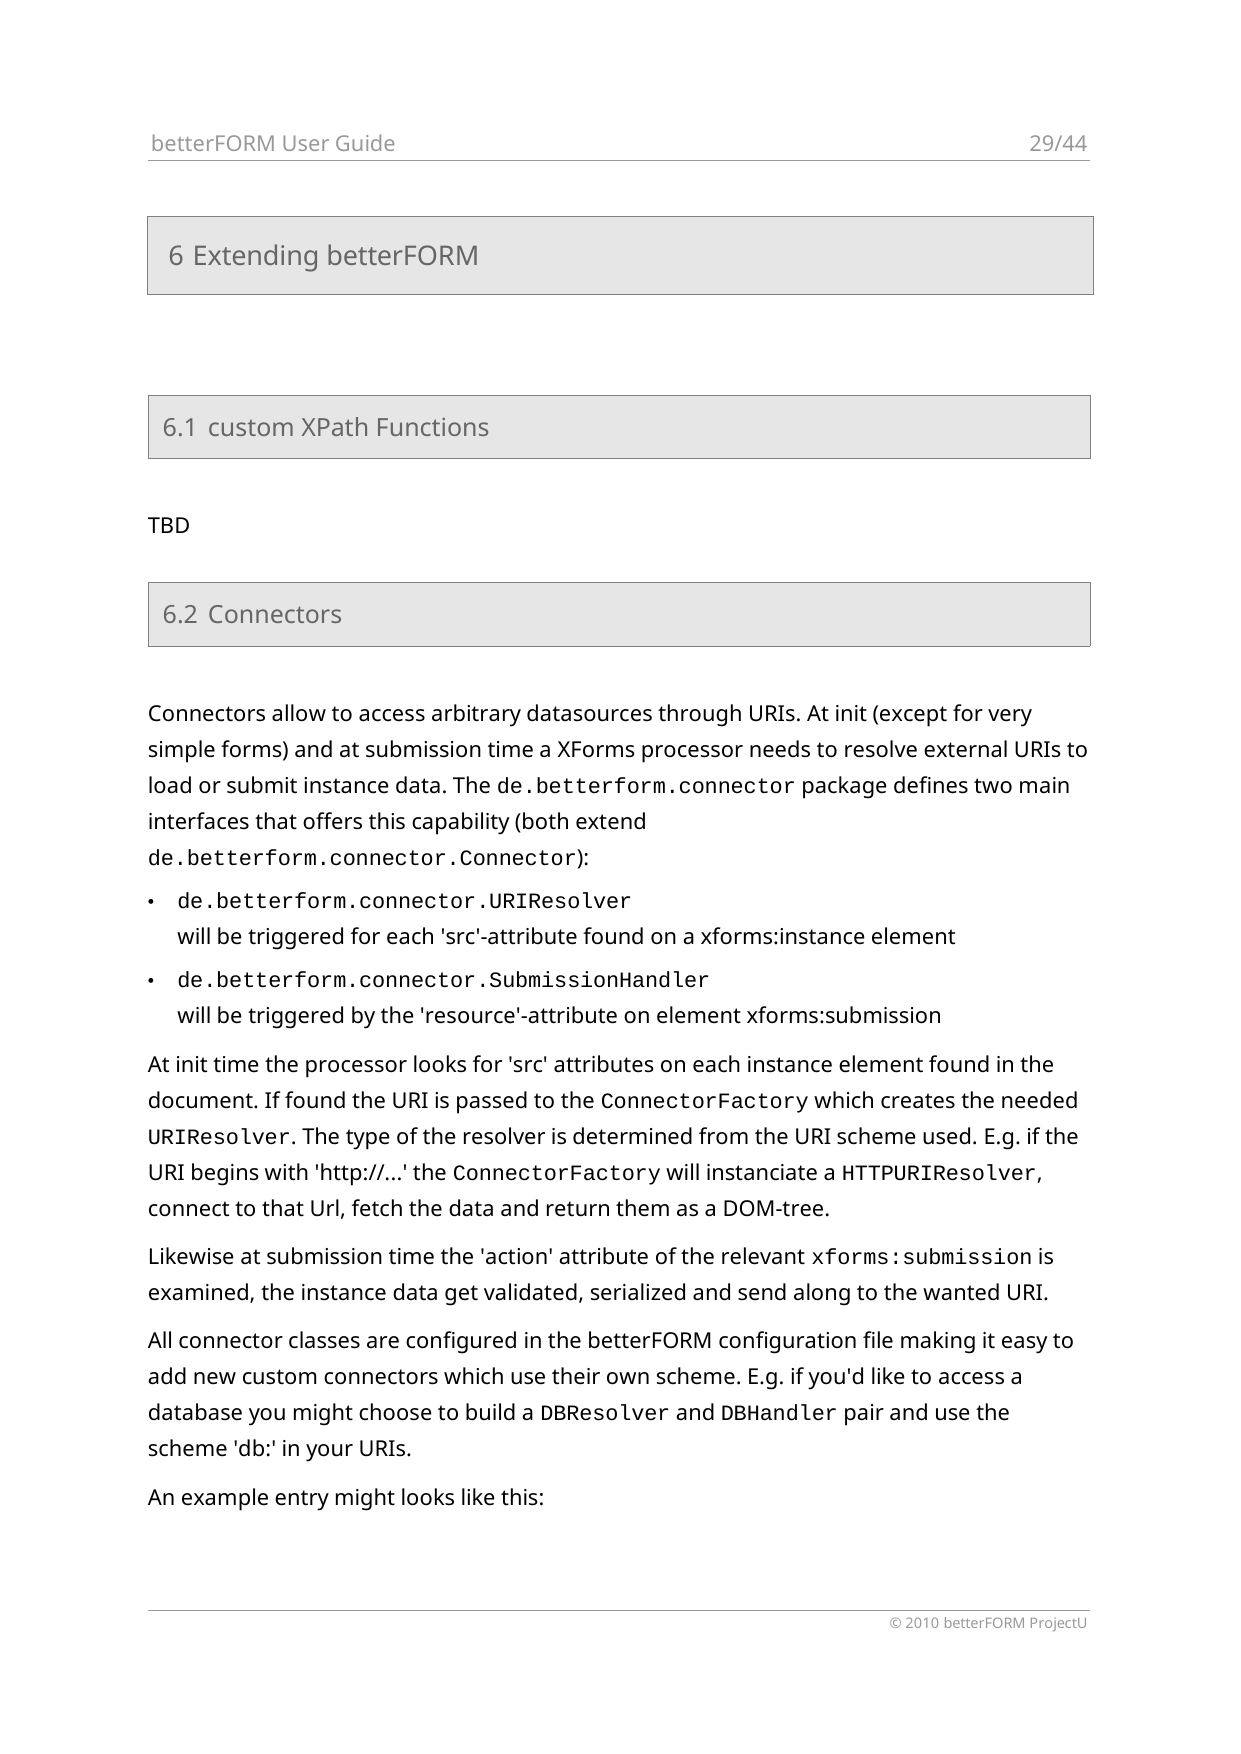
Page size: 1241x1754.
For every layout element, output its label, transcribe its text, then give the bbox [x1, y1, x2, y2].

list de.betterform.connector.URIResolver will be triggered for each 'src'-attribute found on a xforms:instance element [148, 890, 1090, 951]
subtitle Connectors [149, 583, 1090, 646]
text All connector classes are configured in the betterFORM configuration file making it easy to add new custom connectors which use their own scheme. E.g. if you'd like to access a database you might choose to build a DBResolver and DBHandler pair and use the scheme 'db:' in your URIs. [148, 1325, 1090, 1463]
text An example entry might looks like this: [148, 1481, 1090, 1511]
text At init time the processor looks for 'src' attributes on each instance element found in the document. If found the URI is passed to the ConnectorFactory which creates the needed URIResolver. The type of the resolver is determined from the URI scheme used. E.g. if the URI begins with 'http://...' the ConnectorFactory will instanciate a HTTPURIResolver, connect to that Url, fetch the data and return them as a DOM-tree. [148, 1049, 1090, 1222]
subtitle Extending betterFORM [148, 217, 1093, 294]
text TBD [148, 510, 1090, 540]
text Likewise at submission time the 'action' attribute of the relevant xforms:submission is examined, the instance data get validated, serialized and send along to the wanted URI. [148, 1241, 1090, 1307]
list de.betterform.connector.SubmissionHandler will be triggered by the 'resource'-attribute on element xforms:submission [148, 969, 1090, 1030]
text Connectors allow to access arbitrary datasources through URIs. At init (except for very simple forms) and at submission time a XForms processor needs to resolve external URIs to load or submit instance data. The de.betterform.connector package defines two main interfaces that offers this capability (both extend de.betterform.connector.Connector): [148, 698, 1090, 871]
subtitle custom XPath Functions [149, 396, 1090, 458]
